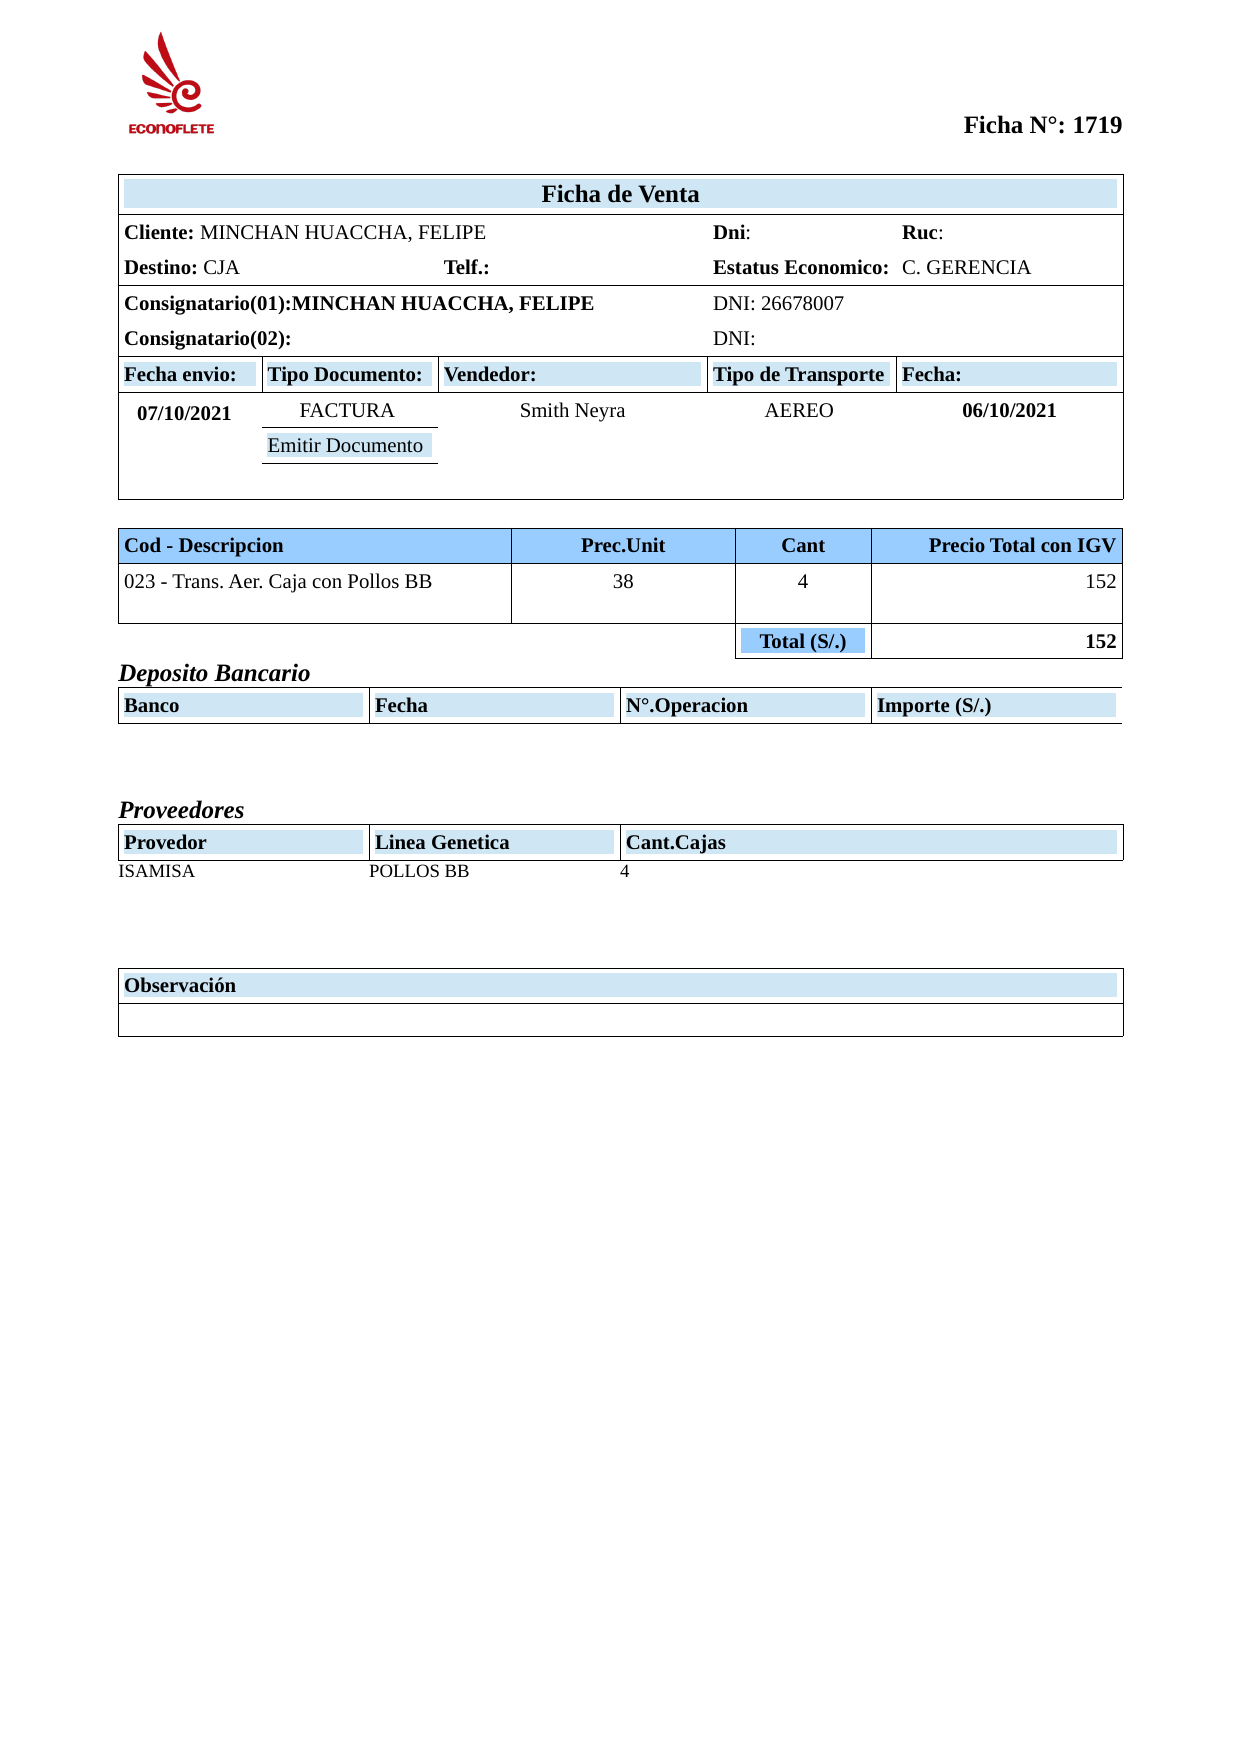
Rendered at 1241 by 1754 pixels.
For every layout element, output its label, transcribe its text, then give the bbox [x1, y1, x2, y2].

table_cell [620, 747, 871, 771]
table_cell [369, 724, 620, 747]
picture [118, 31, 225, 134]
table_cell 07/10/2021 [119, 393, 262, 498]
table_header Precio Total con IGV [872, 529, 1122, 563]
table_cell [369, 924, 620, 946]
table_cell Dni: [707, 215, 896, 249]
table_cell [620, 946, 1123, 967]
table_cell 38 [512, 564, 735, 623]
table_header N°.Operacion [621, 688, 871, 723]
table_cell [511, 624, 735, 658]
table_cell Consignatario(01):MINCHAN HUACCHA, FELIPE [119, 286, 707, 321]
text Proveedores [118, 795, 1122, 824]
text Deposito Bancario [118, 658, 1122, 687]
table_cell [118, 924, 369, 946]
table_cell [620, 903, 1123, 924]
table_cell [262, 464, 438, 498]
table_header Cod - Descripcion [119, 529, 511, 563]
table_cell Emitir Documento [262, 428, 438, 463]
table_cell [871, 771, 1122, 795]
table_cell [871, 747, 1122, 771]
table_header Fecha [370, 688, 620, 723]
table_cell Telf.: [438, 249, 707, 285]
table_header Importe (S/.) [872, 688, 1122, 723]
table_cell [620, 924, 1123, 946]
table_cell [369, 747, 620, 771]
table_cell DNI: [707, 321, 1123, 356]
table_header Ficha de Venta [119, 175, 1123, 214]
table_cell [369, 771, 620, 795]
table_cell Destino: CJA [119, 249, 438, 285]
table_header Cant [736, 529, 871, 563]
table_cell Ruc: [896, 215, 1123, 249]
table_cell 4 [736, 564, 871, 623]
table_cell Consignatario(02): [119, 321, 707, 356]
table_header Provedor [119, 825, 369, 859]
table_header Cant.Cajas [621, 825, 1123, 859]
table_cell [369, 946, 620, 967]
table_cell [118, 624, 511, 658]
table_cell [119, 1004, 1123, 1036]
table_cell [369, 903, 620, 924]
table_header Banco [119, 688, 369, 723]
table_cell [118, 881, 369, 903]
table_cell AEREO [707, 393, 896, 498]
table_cell ISAMISA [118, 861, 369, 881]
table_cell FACTURA [262, 393, 438, 427]
table_cell Fecha envio: [119, 357, 262, 392]
table_cell 06/10/2021 [896, 393, 1123, 498]
table_header Linea Genetica [370, 825, 620, 859]
table_cell 152 [872, 624, 1122, 658]
table_cell [620, 881, 1123, 903]
table_cell Smith Neyra [438, 393, 707, 498]
table_cell [369, 881, 620, 903]
table_cell Tipo Documento: [263, 357, 438, 392]
table_cell C. GERENCIA [896, 249, 1123, 285]
table_cell [620, 724, 871, 747]
table_cell POLLOS BB [369, 861, 620, 881]
table_cell [118, 747, 369, 771]
table_cell Estatus Economico: [707, 249, 896, 285]
table_header Observación [119, 969, 1123, 1003]
table_header Prec.Unit [512, 529, 735, 563]
table_cell DNI: 26678007 [707, 286, 1123, 321]
table_cell Fecha: [897, 357, 1123, 392]
table_cell 152 [872, 564, 1122, 623]
table_cell Tipo de Transporte [708, 357, 896, 392]
table_cell [871, 724, 1122, 747]
table_cell 4 [620, 861, 1123, 881]
table_cell Cliente: MINCHAN HUACCHA, FELIPE [119, 215, 707, 249]
table_cell Vendedor: [439, 357, 707, 392]
table_cell [118, 724, 369, 747]
table_cell [118, 946, 369, 967]
table_cell [620, 771, 871, 795]
table_cell Total (S/.) [736, 624, 871, 658]
table_cell [118, 903, 369, 924]
table_cell 023 - Trans. Aer. Caja con Pollos BB [119, 564, 511, 623]
table_cell [118, 771, 369, 795]
